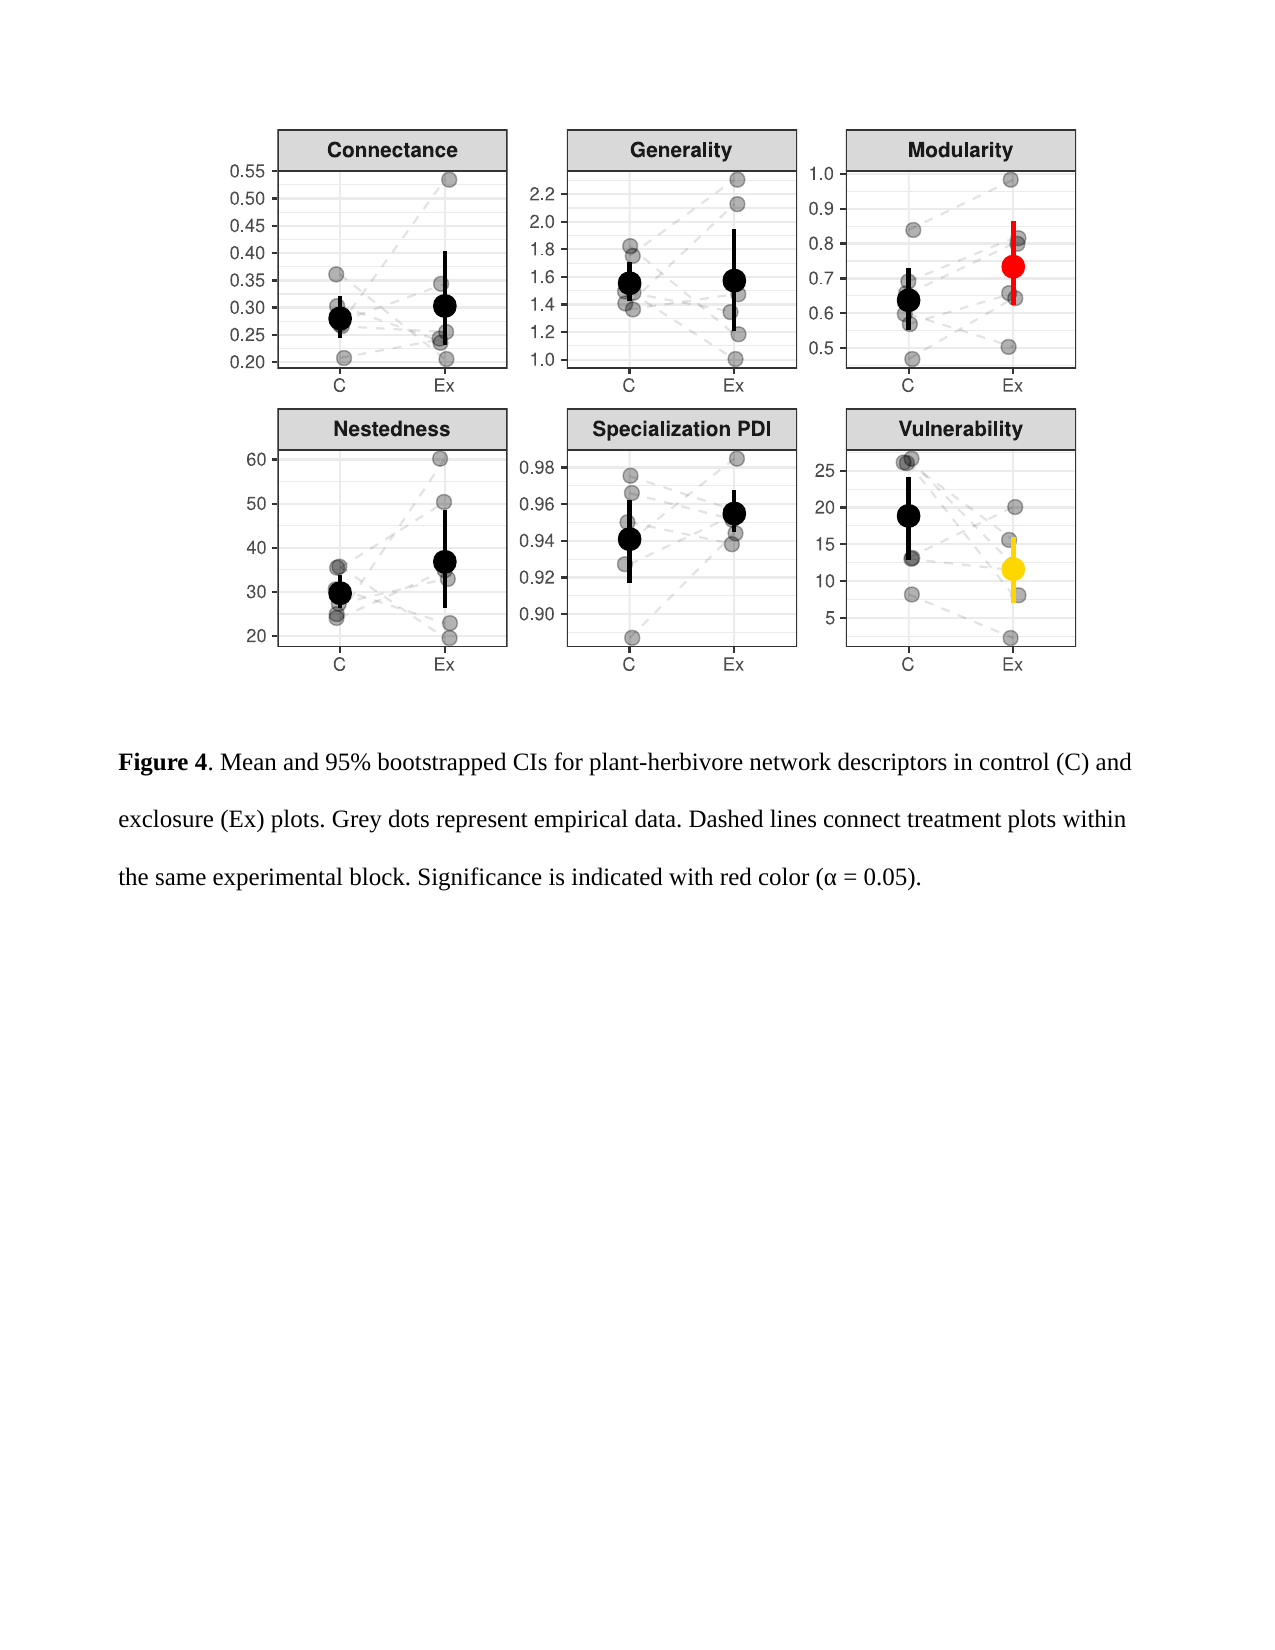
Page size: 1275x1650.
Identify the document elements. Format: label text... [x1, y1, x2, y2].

text Figure 4. Mean and 95% bootstrapped CIs for plant-herbivore network descriptors in control (C) and exclosure (Ex) plots. Grey dots represent empirical data. Dashed lines connect treatment plots within the same experimental block. Significance is indicated with red color (α = 0.05). [118, 118, 1157, 891]
